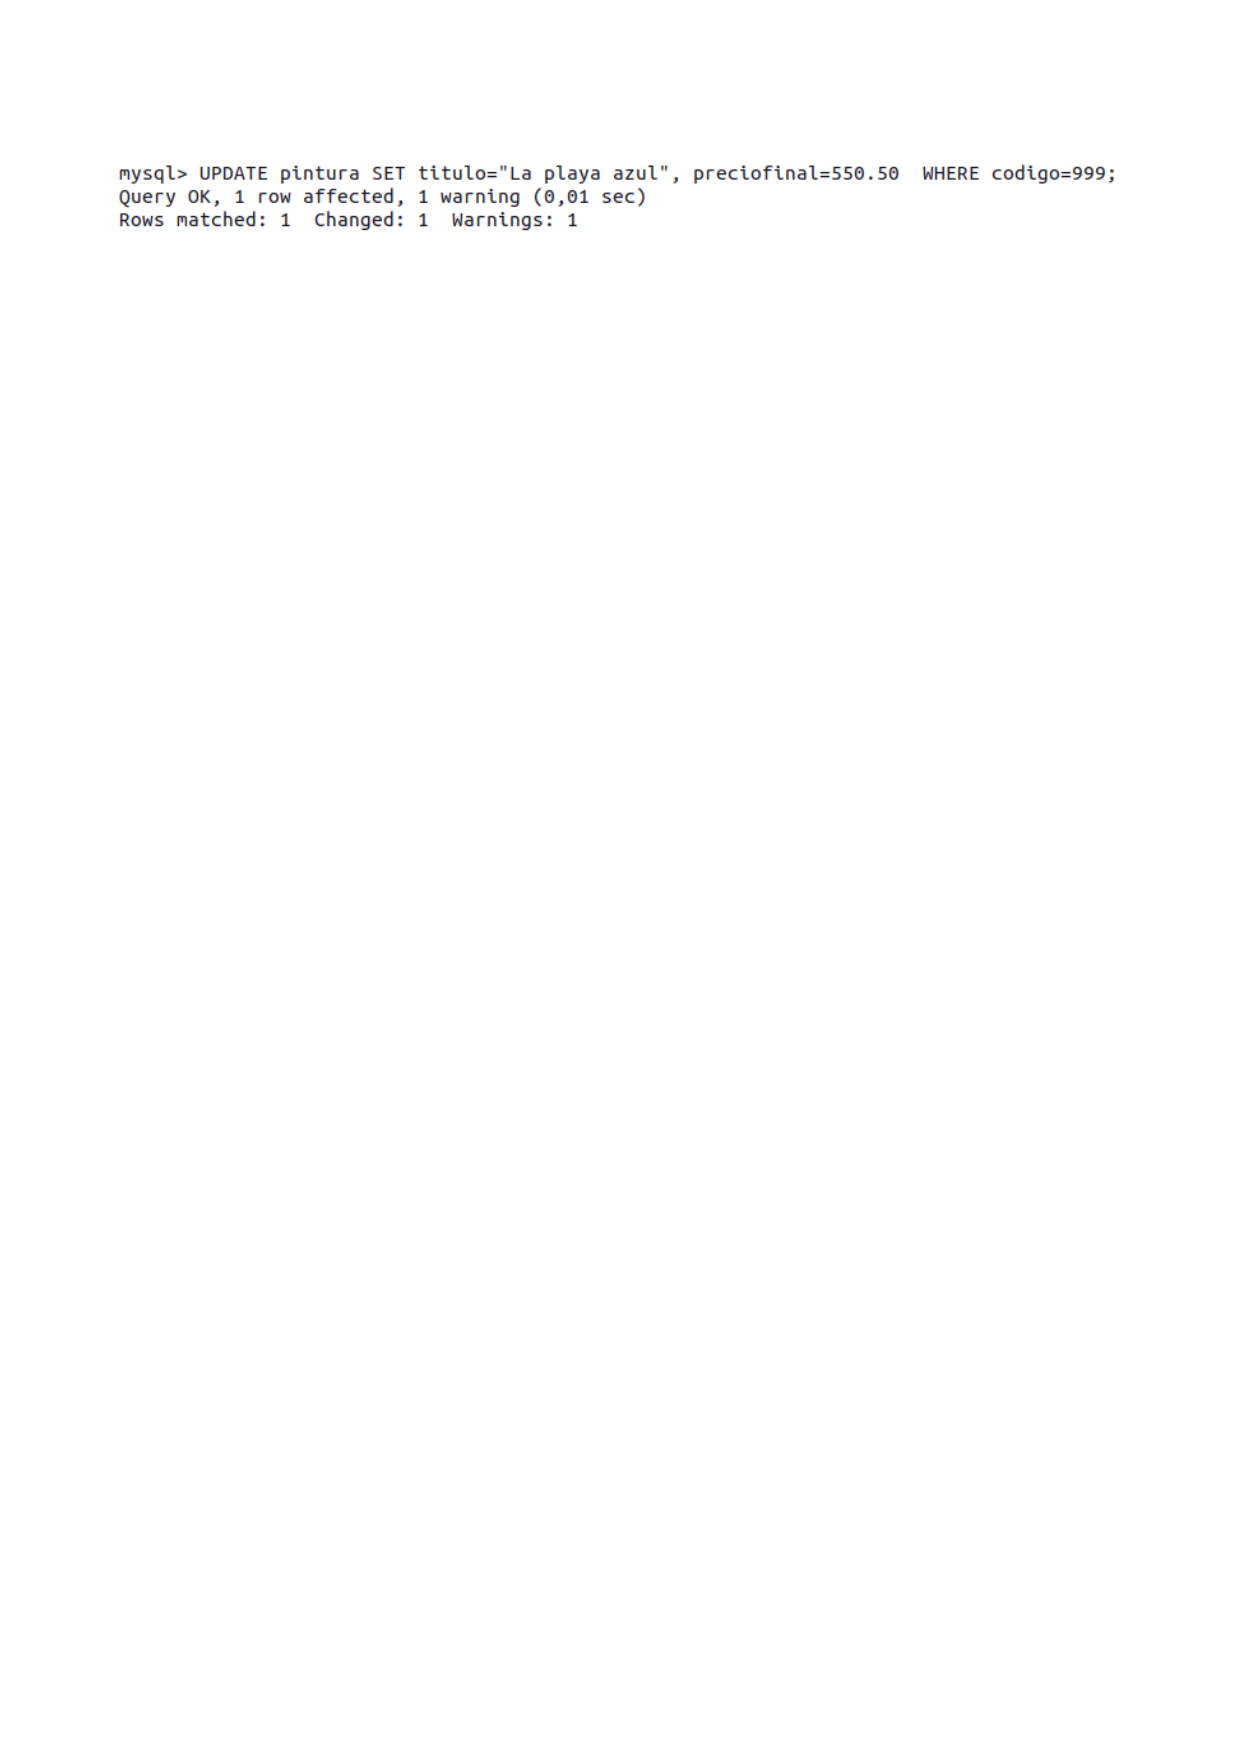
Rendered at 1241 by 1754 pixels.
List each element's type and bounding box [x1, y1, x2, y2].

picture [118, 155, 1123, 238]
